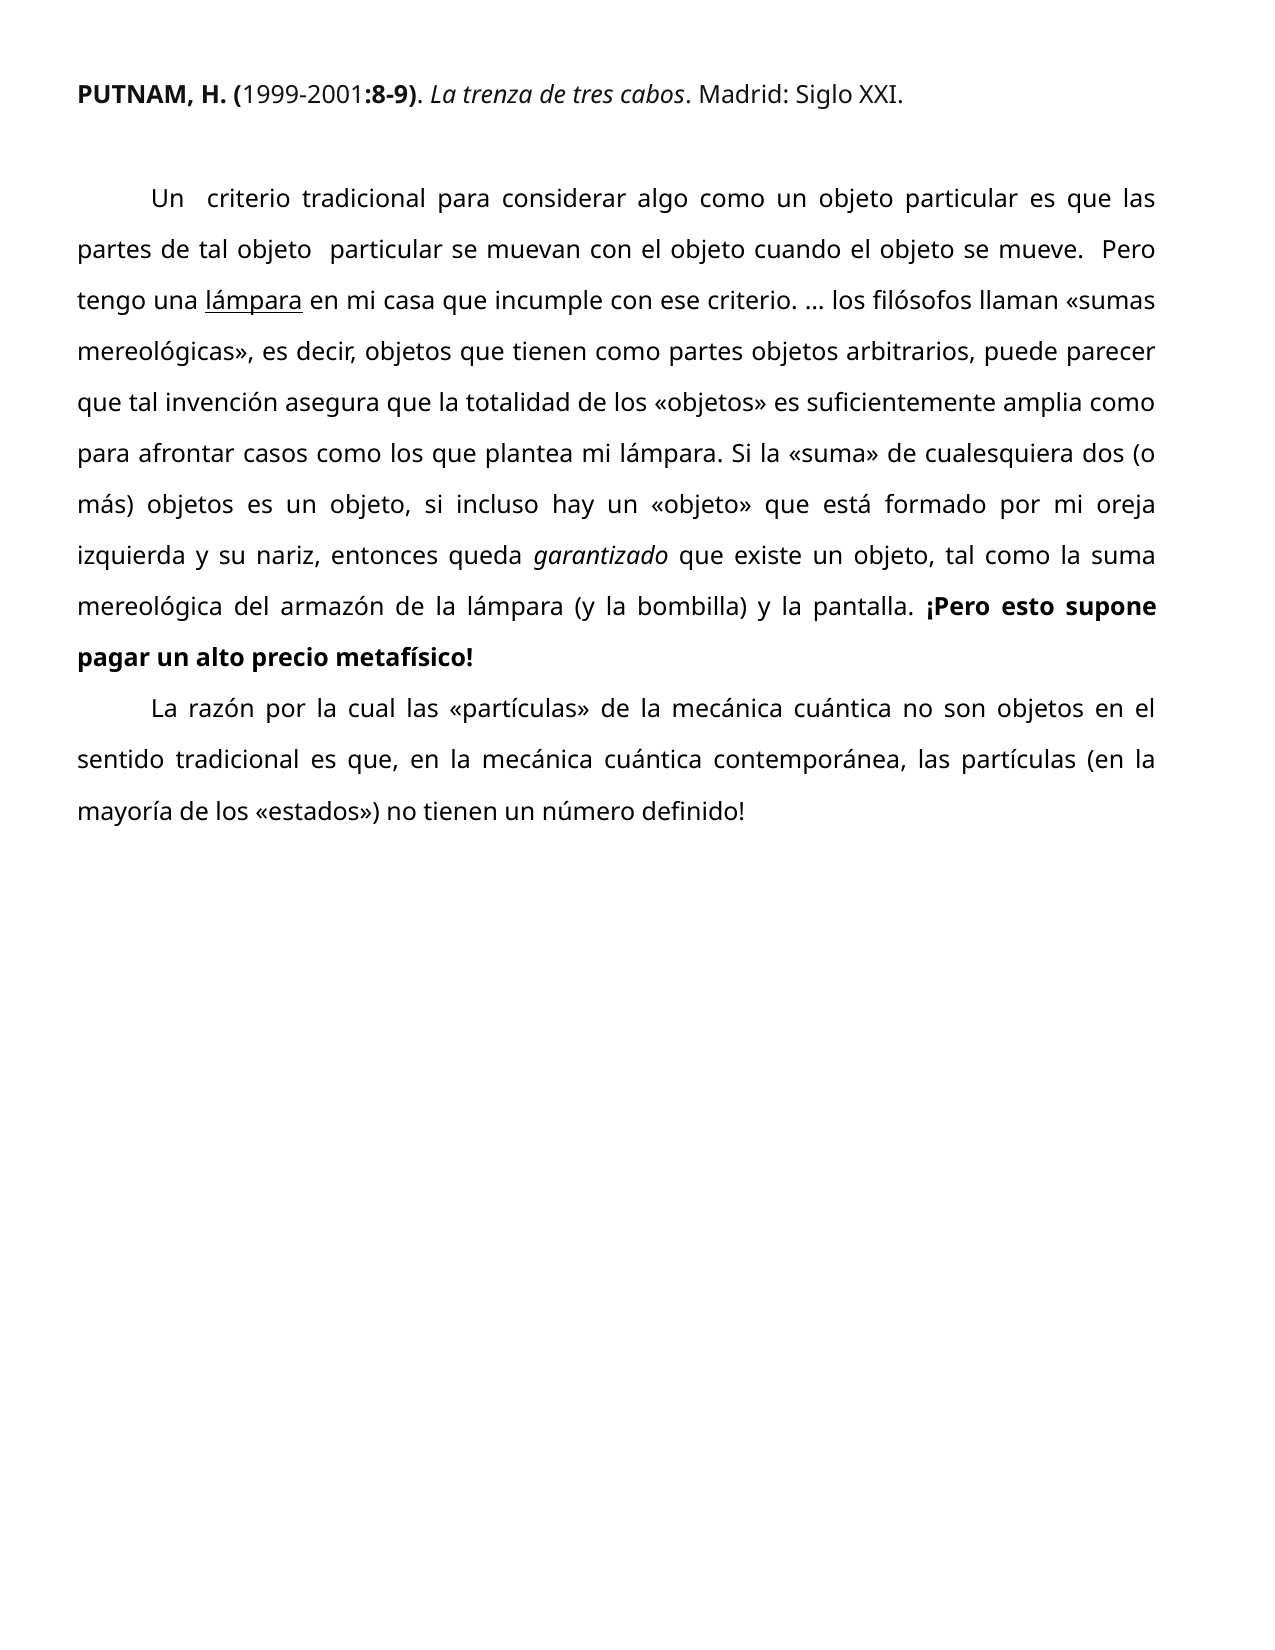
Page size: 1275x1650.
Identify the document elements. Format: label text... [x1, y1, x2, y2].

text Un criterio tradicional para considerar algo como un objeto particular es que las partes de tal objeto particular se muevan con el objeto cuando el objeto se mueve. Pero tengo una lámpara en mi casa que incumple con ese criterio. … los filósofos llaman «sumas mereológicas», es decir, objetos que tienen como partes objetos arbitrarios, puede parecer que tal invención asegura que la totalidad de los «objetos» es suficientemente amplia como para afrontar casos como los que plantea mi lámpara. Si la «suma» de cualesquiera dos (o más) objetos es un objeto, si incluso hay un «objeto» que está formado por mi oreja izquierda y su nariz, entonces queda garantizado que existe un objeto, tal como la suma mereológica del armazón de la lámpara (y la bombilla) y la pantalla. ¡Pero esto supone pagar un alto precio metafísico! [77, 181, 1157, 674]
text PUTNAM, H. (1999-2001:8-9). La trenza de tres cabos. Madrid: Siglo XXI. [77, 77, 1157, 111]
text La razón por la cual las «partículas» de la mecánica cuántica no son objetos en el sentido tradicional es que, en la mecánica cuántica contemporánea, las partículas (en la mayoría de los «estados») no tienen un número definido! [77, 691, 1157, 827]
